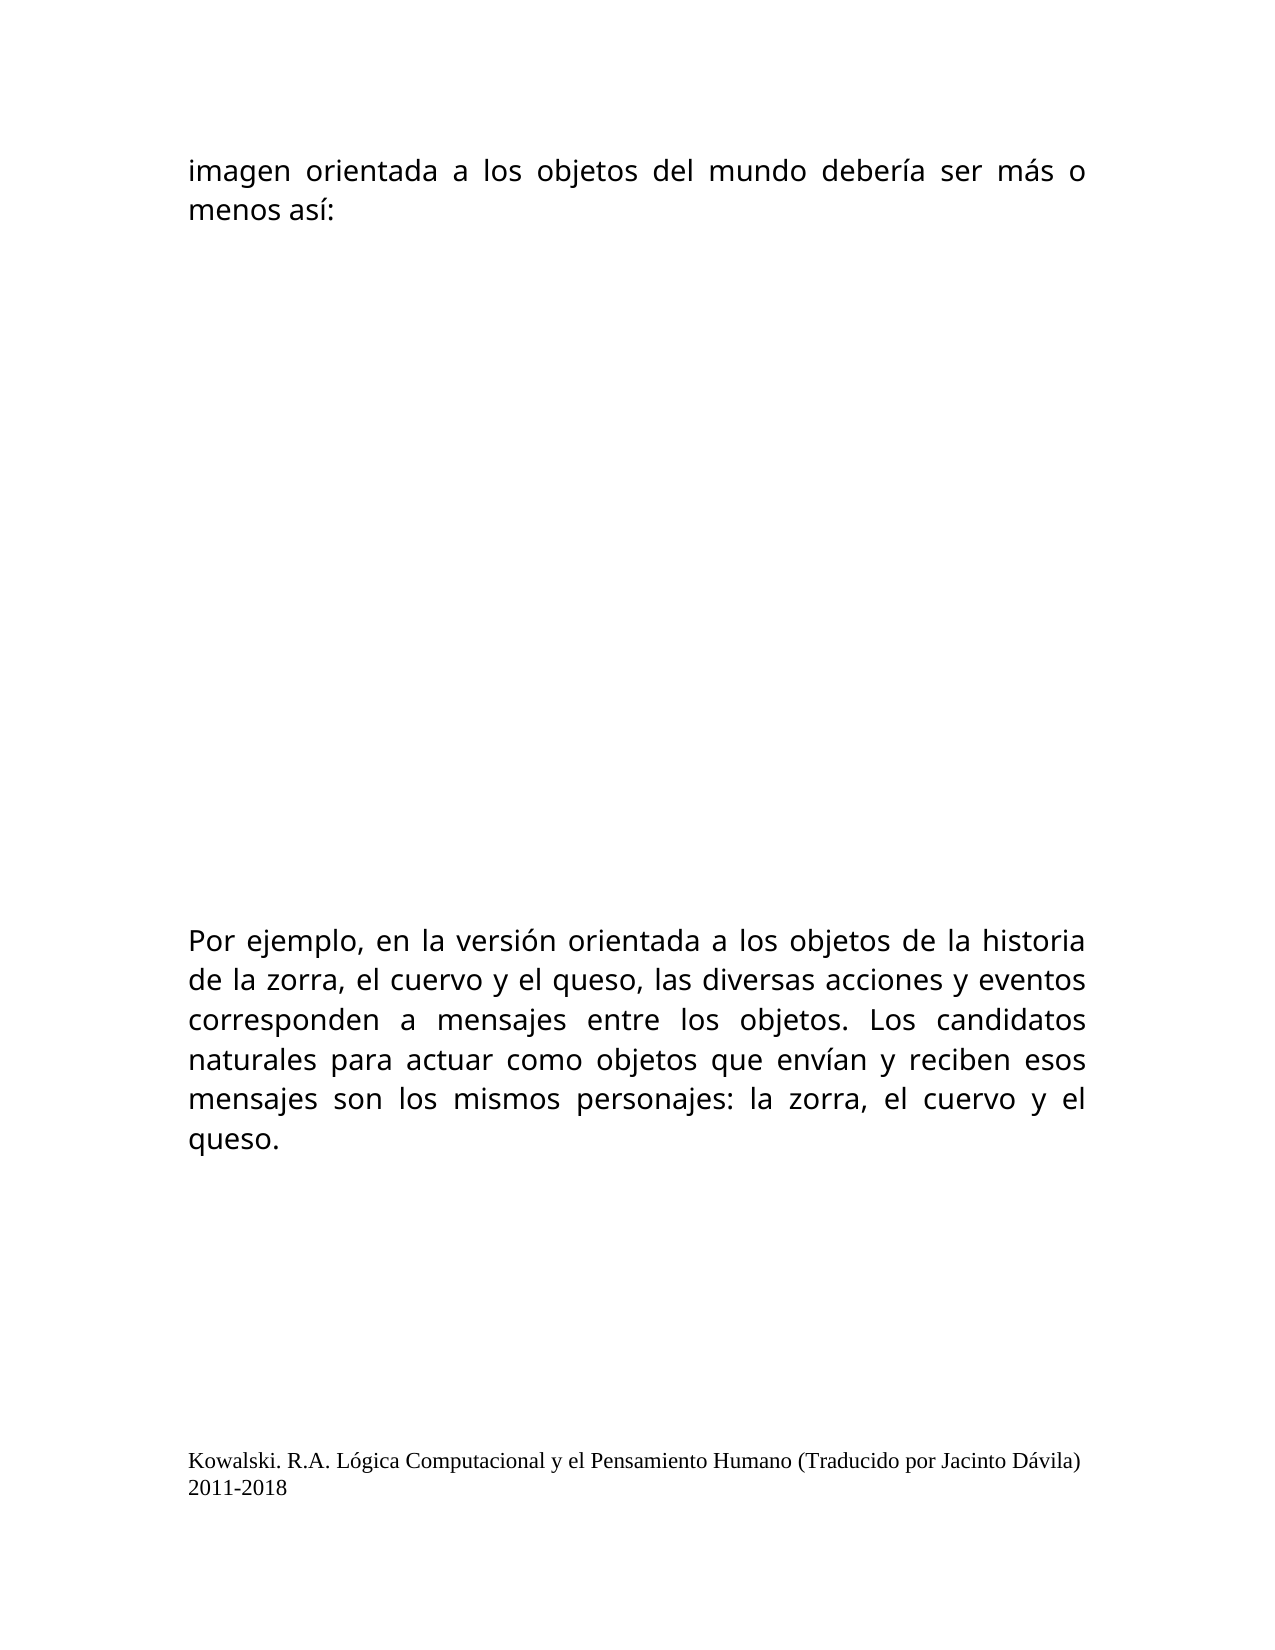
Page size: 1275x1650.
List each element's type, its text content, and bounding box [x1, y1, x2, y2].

text Por ejemplo, en la versión orientada a los objetos de la historia de la zorra, el cuervo y el queso, las diversas acciones y eventos corresponden a mensajes entre los objetos. Los candidatos naturales para actuar como objetos que envían y reciben esos mensajes son los mismos personajes: la zorra, el cuervo y el queso. [188, 920, 1087, 1158]
text imagen orientada a los objetos del mundo debería ser más o menos así: [188, 150, 1087, 229]
